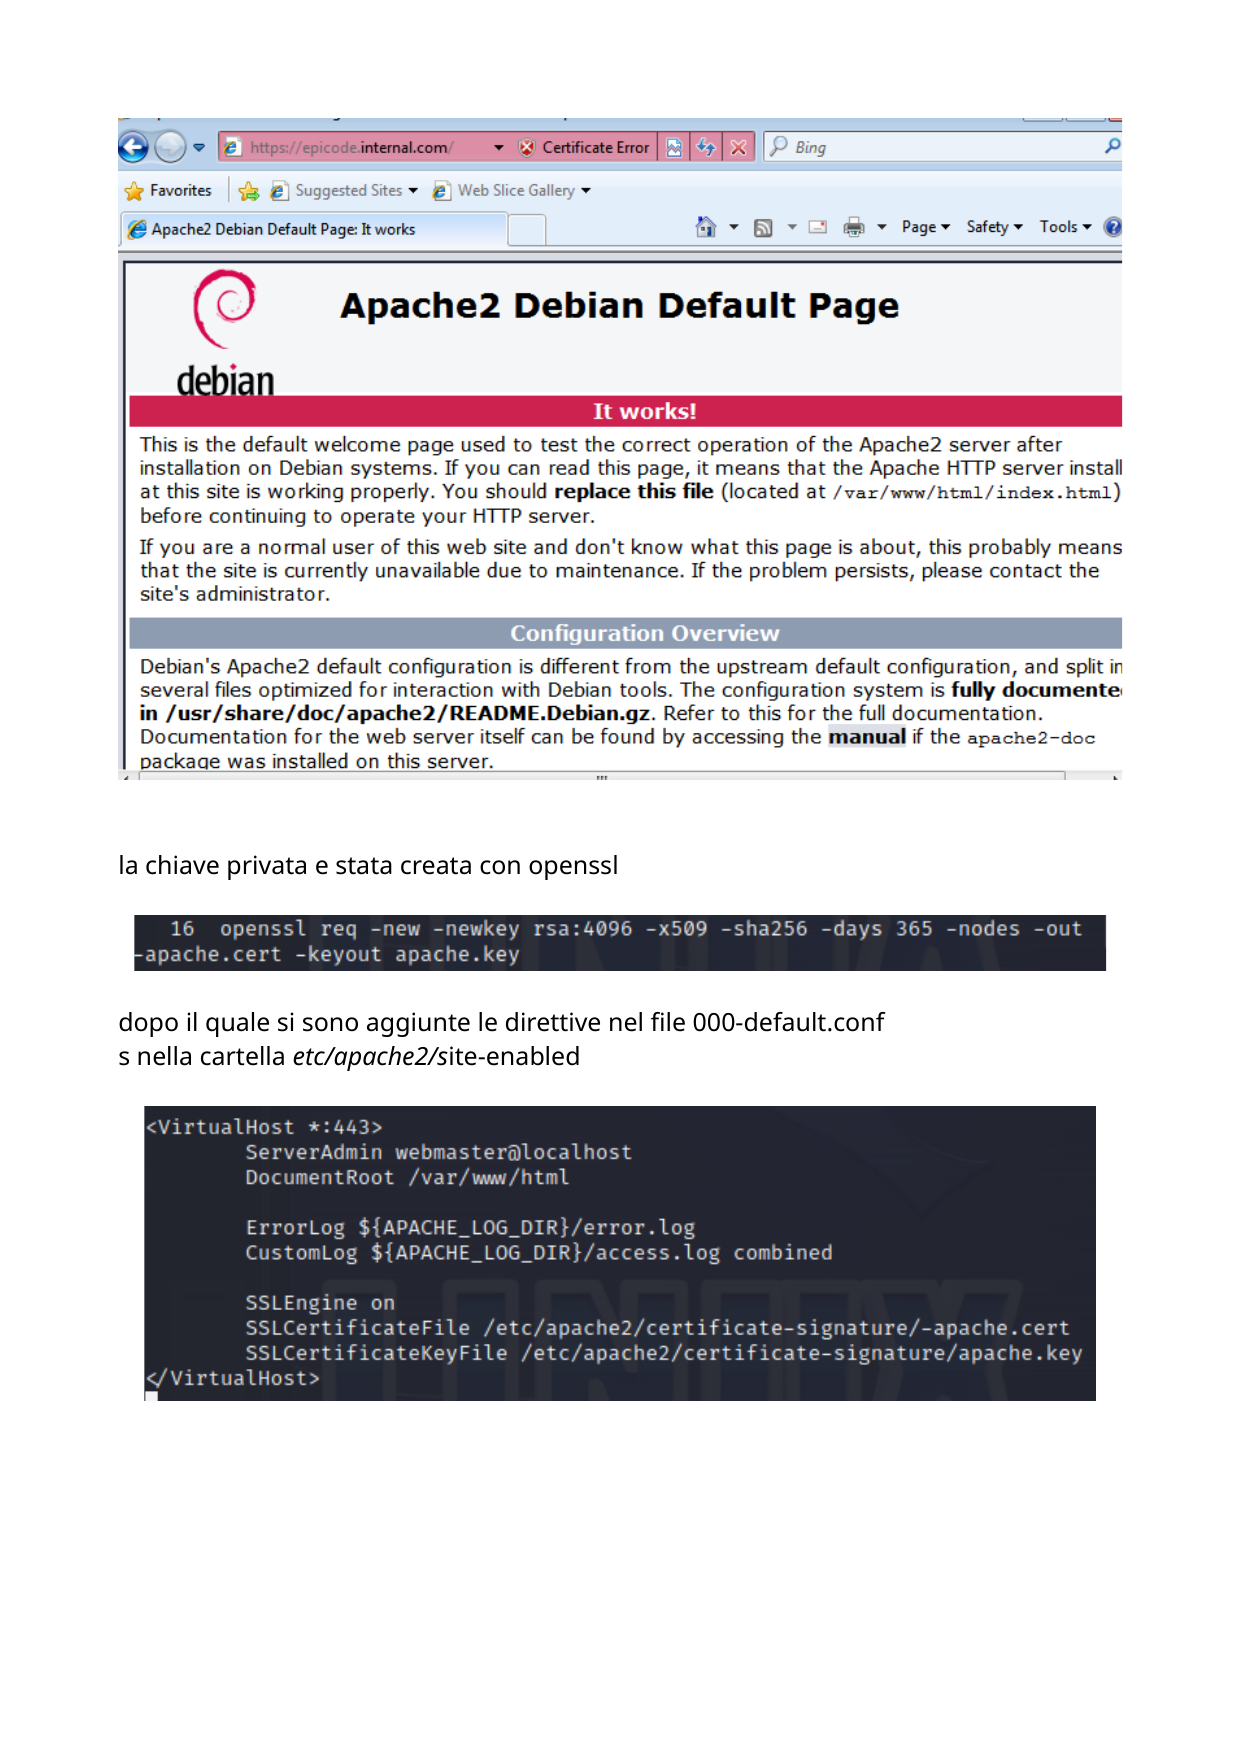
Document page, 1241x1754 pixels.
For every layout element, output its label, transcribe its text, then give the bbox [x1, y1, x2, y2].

text s nella cartella etc/apache2/site-enabled [118, 1038, 1122, 1073]
text la chiave privata e stata creata con openssl [118, 848, 1122, 882]
text dopo il quale si sono aggiunte le direttive nel file 000-default.conf [118, 1004, 1122, 1038]
picture [118, 118, 1123, 780]
picture [134, 915, 1107, 971]
picture [144, 1106, 1096, 1401]
